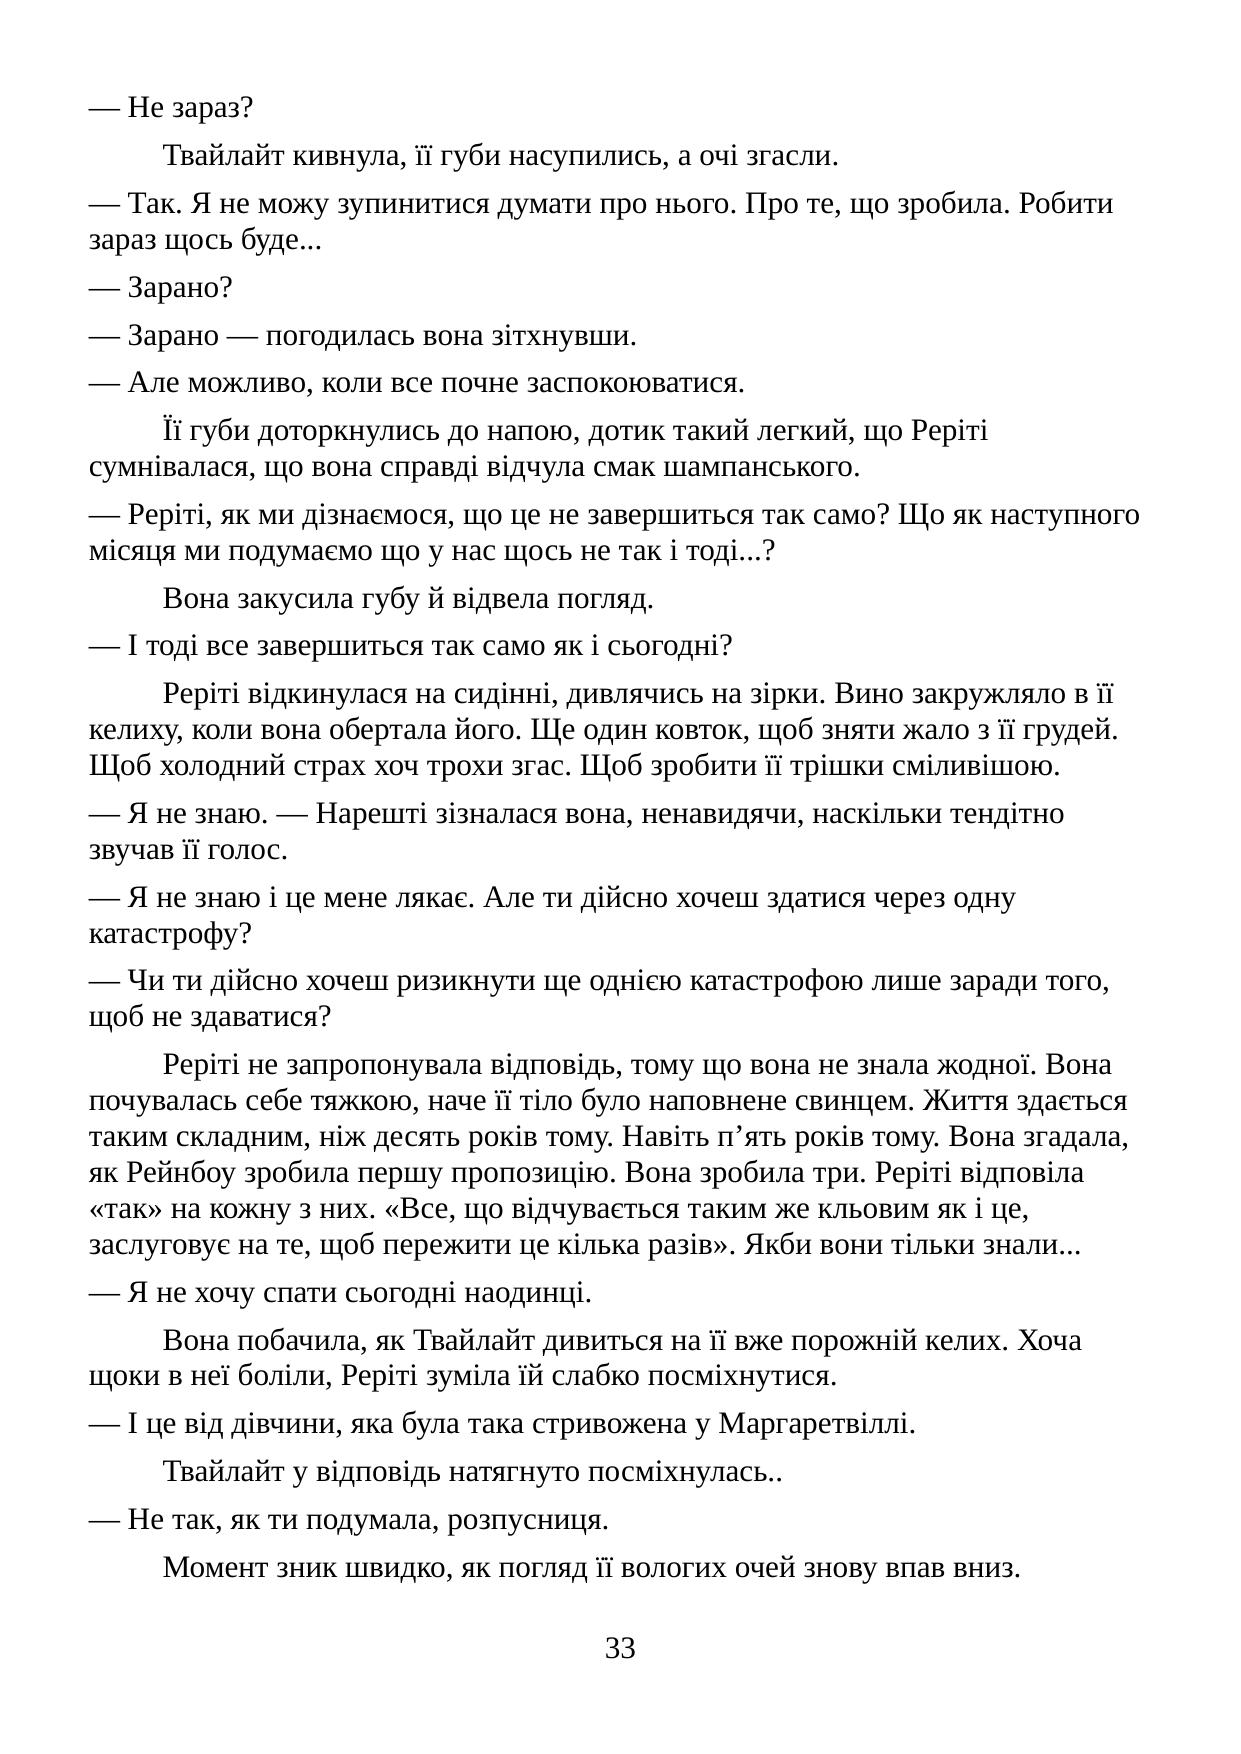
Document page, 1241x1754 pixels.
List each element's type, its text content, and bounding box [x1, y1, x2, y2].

text — Чи ти дійсно хочеш ризикнути ще однією катастрофою лише заради того, щоб не здаватися? [88, 962, 1152, 1033]
text — Я не знаю. — Нарешті зізналася вона, ненавидячи, наскільки тендітно звучав її голос. [88, 794, 1152, 866]
text Реріті не запропонувала відповідь, тому що вона не знала жодної. Вона почувалась себе тяжкою, наче її тіло було наповнене свинцем. Життя здається таким складним, ніж десять років тому. Навіть п’ять років тому. Вона згадала, як Рейнбоу зробила першу пропозицію. Вона зробила три. Реріті відповіла «так» на кожну з них. «Все, що відчувається таким же кльовим як і це, заслуговує на те, щоб пережити це кілька разів». Якби вони тільки знали... [88, 1045, 1152, 1261]
text Її губи доторкнулись до напою, дотик такий легкий, що Реріті сумнівалася, що вона справді відчула смак шампанського. [88, 411, 1152, 483]
text Реріті відкинулася на сидінні, дивлячись на зірки. Вино закружляло в її келиху, коли вона обертала його. Ще один ковток, щоб зняти жало з її грудей. Щоб холодний страх хоч трохи згас. Щоб зробити її трішки сміливішою. [88, 674, 1152, 782]
text — І тоді все завершиться так само як і сьогодні? [88, 627, 1152, 663]
text — Не зараз? [88, 88, 1152, 124]
text Вона побачила, як Твайлайт дивиться на її вже порожній келих. Хоча щоки в неї боліли, Реріті зуміла їй слабко посміхнутися. [88, 1321, 1152, 1393]
text — Так. Я не можу зупинитися думати про нього. Про те, що зробила. Робити зараз щось буде... [88, 184, 1152, 256]
text Твайлайт кивнула, її губи насупились, а очі згасли. [88, 136, 1152, 172]
text — Зарано? [88, 268, 1152, 304]
text — І це від дівчини, яка була така стривожена у Маргаретвіллі. [88, 1404, 1152, 1440]
text — Не так, як ти подумала, розпусниця. [88, 1500, 1152, 1536]
text — Я не хочу спати сьогодні наодинці. [88, 1273, 1152, 1309]
text — Зарано — погодилась вона зітхнувши. [88, 316, 1152, 352]
text — Я не знаю і це мене лякає. Але ти дійсно хочеш здатися через одну катастрофу? [88, 878, 1152, 950]
text Момент зник швидко, як погляд її вологих очей знову впав вниз. [88, 1548, 1152, 1584]
text — Реріті, як ми дізнаємося, що це не завершиться так само? Що як наступного місяця ми подумаємо що у нас щось не так і тоді...? [88, 495, 1152, 567]
text Вона закусила губу й відвела погляд. [88, 579, 1152, 615]
text Твайлайт у відповідь натягнуто посміхнулась.. [88, 1452, 1152, 1488]
text — Але можливо, коли все почне заспокоюватися. [88, 363, 1152, 399]
